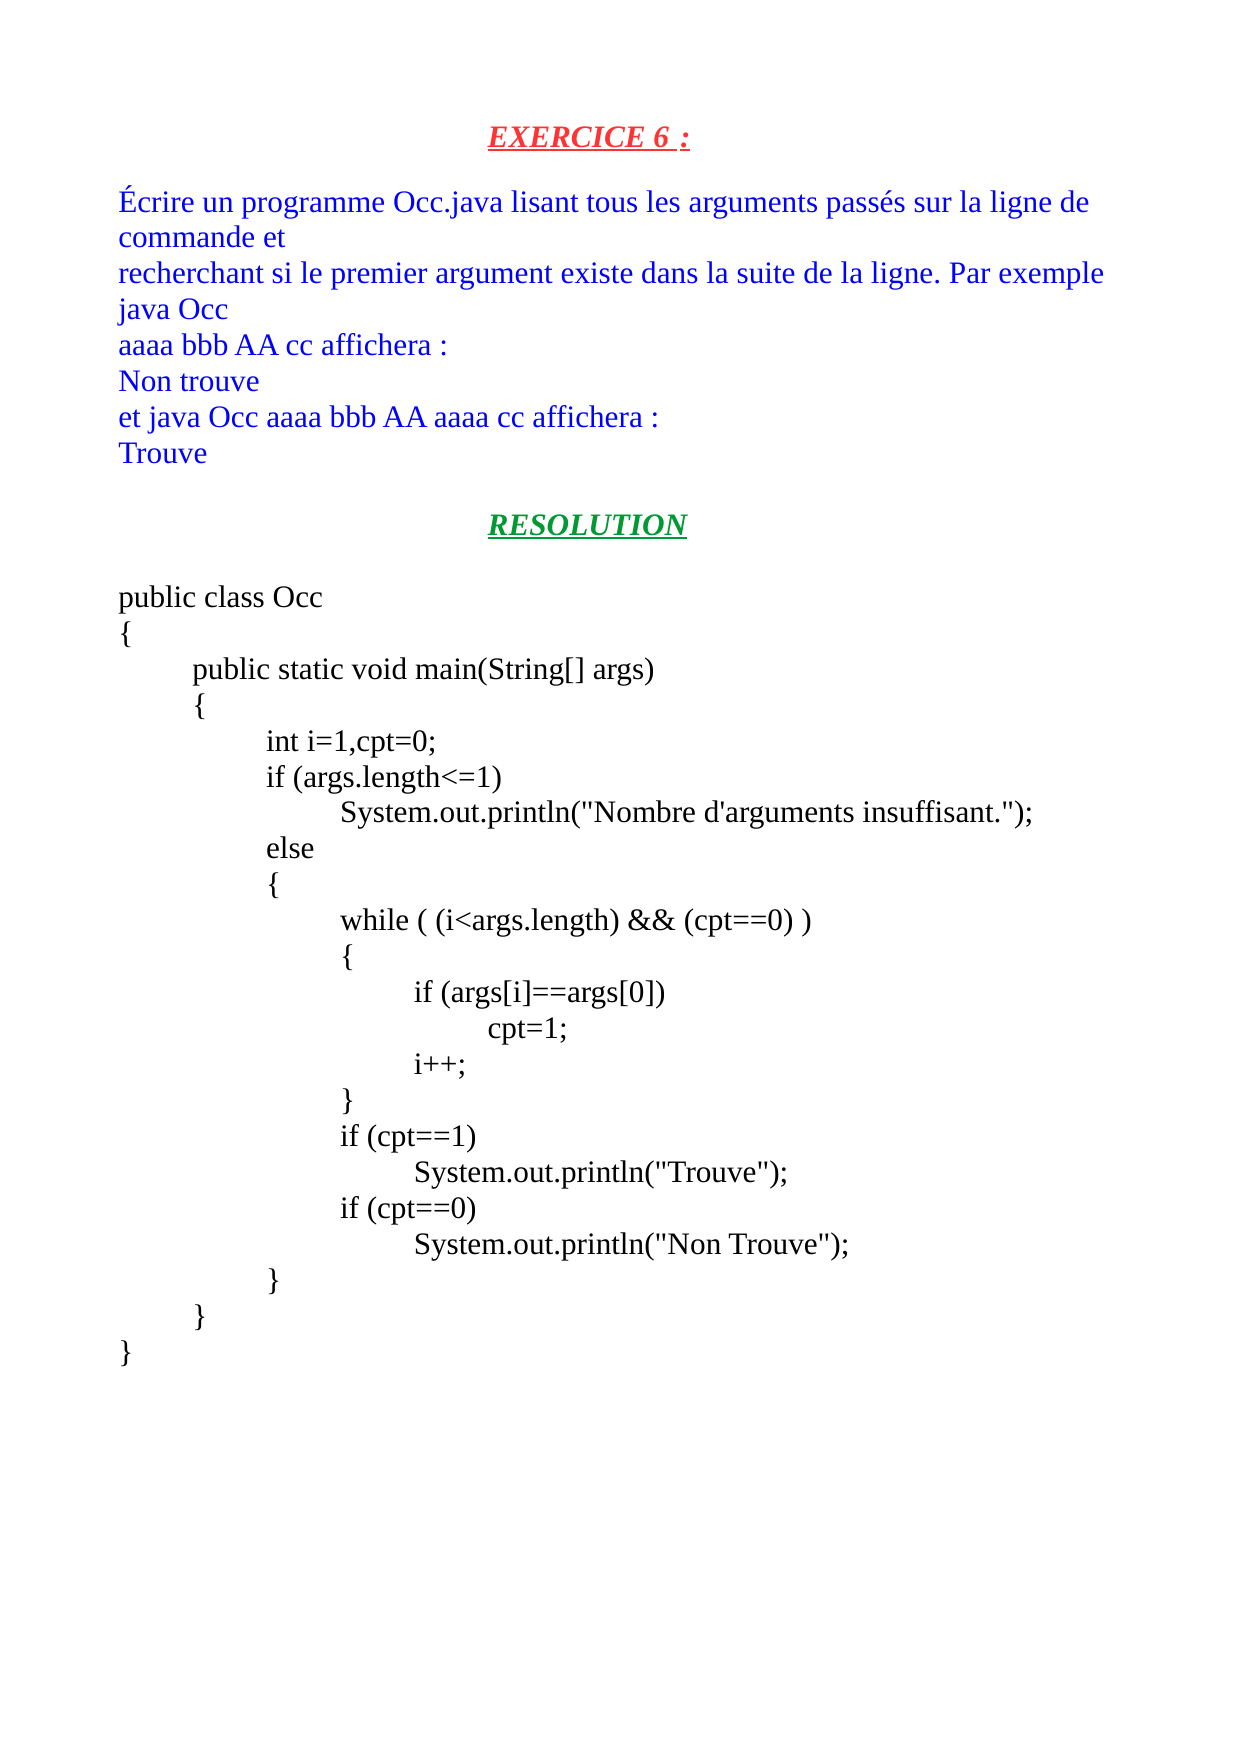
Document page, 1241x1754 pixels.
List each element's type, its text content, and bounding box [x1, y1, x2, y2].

text System.out.println("Trouve"); [118, 1153, 1122, 1189]
text public class Occ [118, 578, 1122, 614]
text { [118, 937, 1122, 973]
text System.out.println("Non Trouve"); [118, 1225, 1122, 1261]
text } [118, 1081, 1122, 1117]
text recherchant si le premier argument existe dans la suite de la ligne. Par exemple java Occ [118, 255, 1122, 327]
text } [118, 1297, 1122, 1333]
text else [118, 830, 1122, 866]
text aaaa bbb AA cc affichera : [118, 327, 1122, 362]
text Écrire un programme Occ.java lisant tous les arguments passés sur la ligne de commande et [118, 183, 1122, 255]
text System.out.println("Nombre d'arguments insuffisant."); [118, 794, 1122, 830]
text i++; [118, 1045, 1122, 1081]
text EXERCICE 6 : [118, 118, 1122, 154]
text RESOLUTION [118, 506, 1122, 542]
text if (args[i]==args[0]) [118, 973, 1122, 1009]
text while ( (i<args.length) && (cpt==0) ) [118, 902, 1122, 937]
text et java Occ aaaa bbb AA aaaa cc affichera : [118, 398, 1122, 434]
text if (cpt==1) [118, 1117, 1122, 1153]
text int i=1,cpt=0; [118, 722, 1122, 758]
text { [118, 614, 1122, 650]
text } [118, 1261, 1122, 1297]
text if (cpt==0) [118, 1189, 1122, 1225]
text Trouve [118, 434, 1122, 470]
text if (args.length<=1) [118, 758, 1122, 794]
text } [118, 1333, 1122, 1369]
text { [118, 866, 1122, 902]
text { [118, 686, 1122, 722]
text cpt=1; [118, 1009, 1122, 1045]
text Non trouve [118, 362, 1122, 398]
text public static void main(String[] args) [118, 650, 1122, 686]
